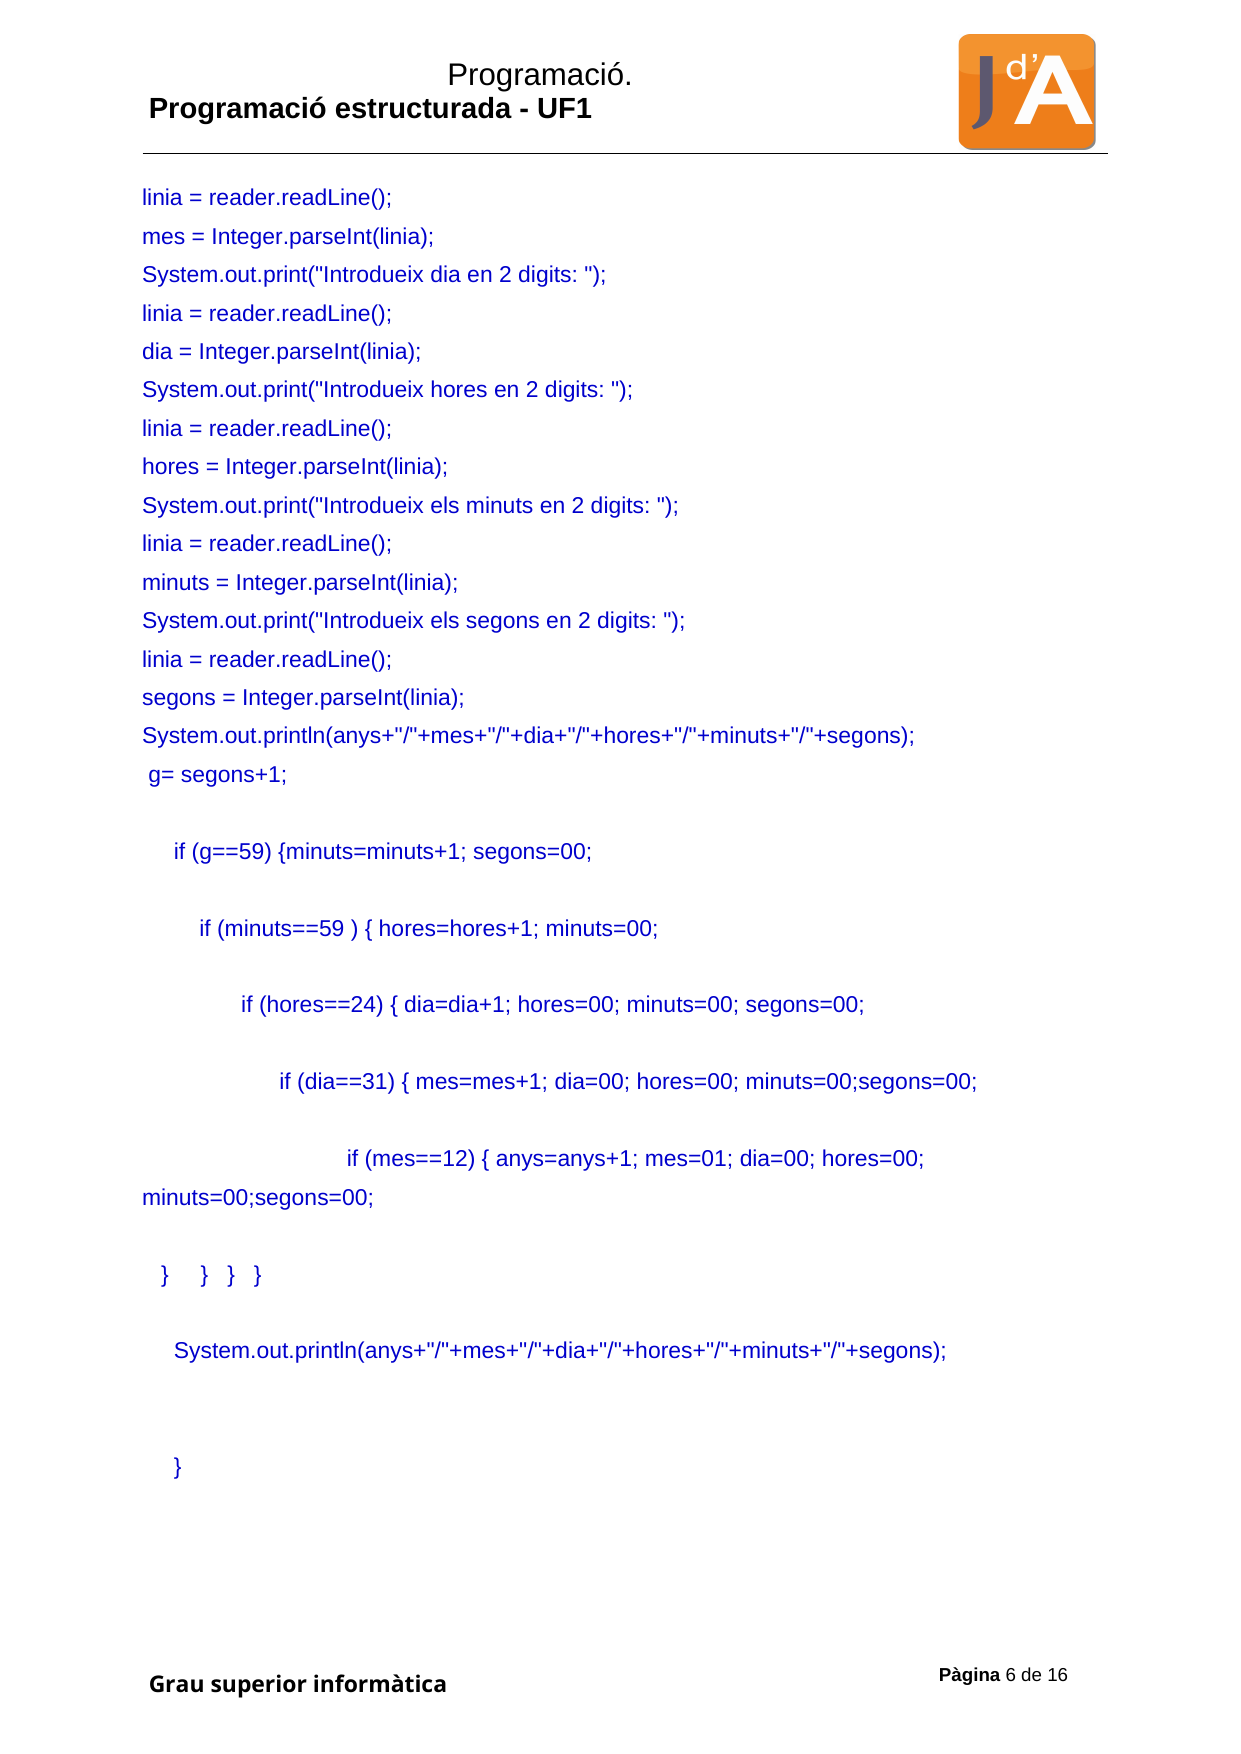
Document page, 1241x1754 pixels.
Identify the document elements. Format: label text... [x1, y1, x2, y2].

text g= segons+1; [142, 762, 1107, 787]
text if (hores==24) { dia=dia+1; hores=00; minuts=00; segons=00; [142, 992, 1107, 1018]
text System.out.print("Introdueix els segons en 2 digits: "); [142, 608, 1107, 633]
text } } } } [142, 1261, 1107, 1287]
text System.out.print("Introdueix dia en 2 digits: "); [142, 262, 1107, 287]
text dia = Integer.parseInt(linia); [142, 339, 1107, 364]
text if (g==59) {minuts=minuts+1; segons=00; [142, 838, 1107, 864]
text if (mes==12) { anys=anys+1; mes=01; dia=00; hores=00; minuts=00;segons=00; [142, 1146, 1107, 1210]
text System.out.print("Introdueix els minuts en 2 digits: "); [142, 492, 1107, 518]
text } [142, 1453, 1107, 1479]
text mes = Integer.parseInt(linia); [142, 223, 1107, 249]
text if (minuts==59 ) { hores=hores+1; minuts=00; [142, 915, 1107, 941]
text linia = reader.readLine(); [142, 416, 1107, 441]
text if (dia==31) { mes=mes+1; dia=00; hores=00; minuts=00;segons=00; [142, 1069, 1107, 1095]
text segons = Integer.parseInt(linia); [142, 685, 1107, 710]
text minuts = Integer.parseInt(linia); [142, 569, 1107, 595]
text linia = reader.readLine(); [142, 185, 1107, 211]
text System.out.print("Introdueix hores en 2 digits: "); [142, 377, 1107, 403]
text System.out.println(anys+"/"+mes+"/"+dia+"/"+hores+"/"+minuts+"/"+segons); [142, 723, 1107, 749]
text hores = Integer.parseInt(linia); [142, 454, 1107, 480]
text linia = reader.readLine(); [142, 300, 1107, 326]
text linia = reader.readLine(); [142, 646, 1107, 672]
text System.out.println(anys+"/"+mes+"/"+dia+"/"+hores+"/"+minuts+"/"+segons); [142, 1338, 1107, 1364]
picture [958, 34, 1096, 150]
text linia = reader.readLine(); [142, 531, 1107, 557]
